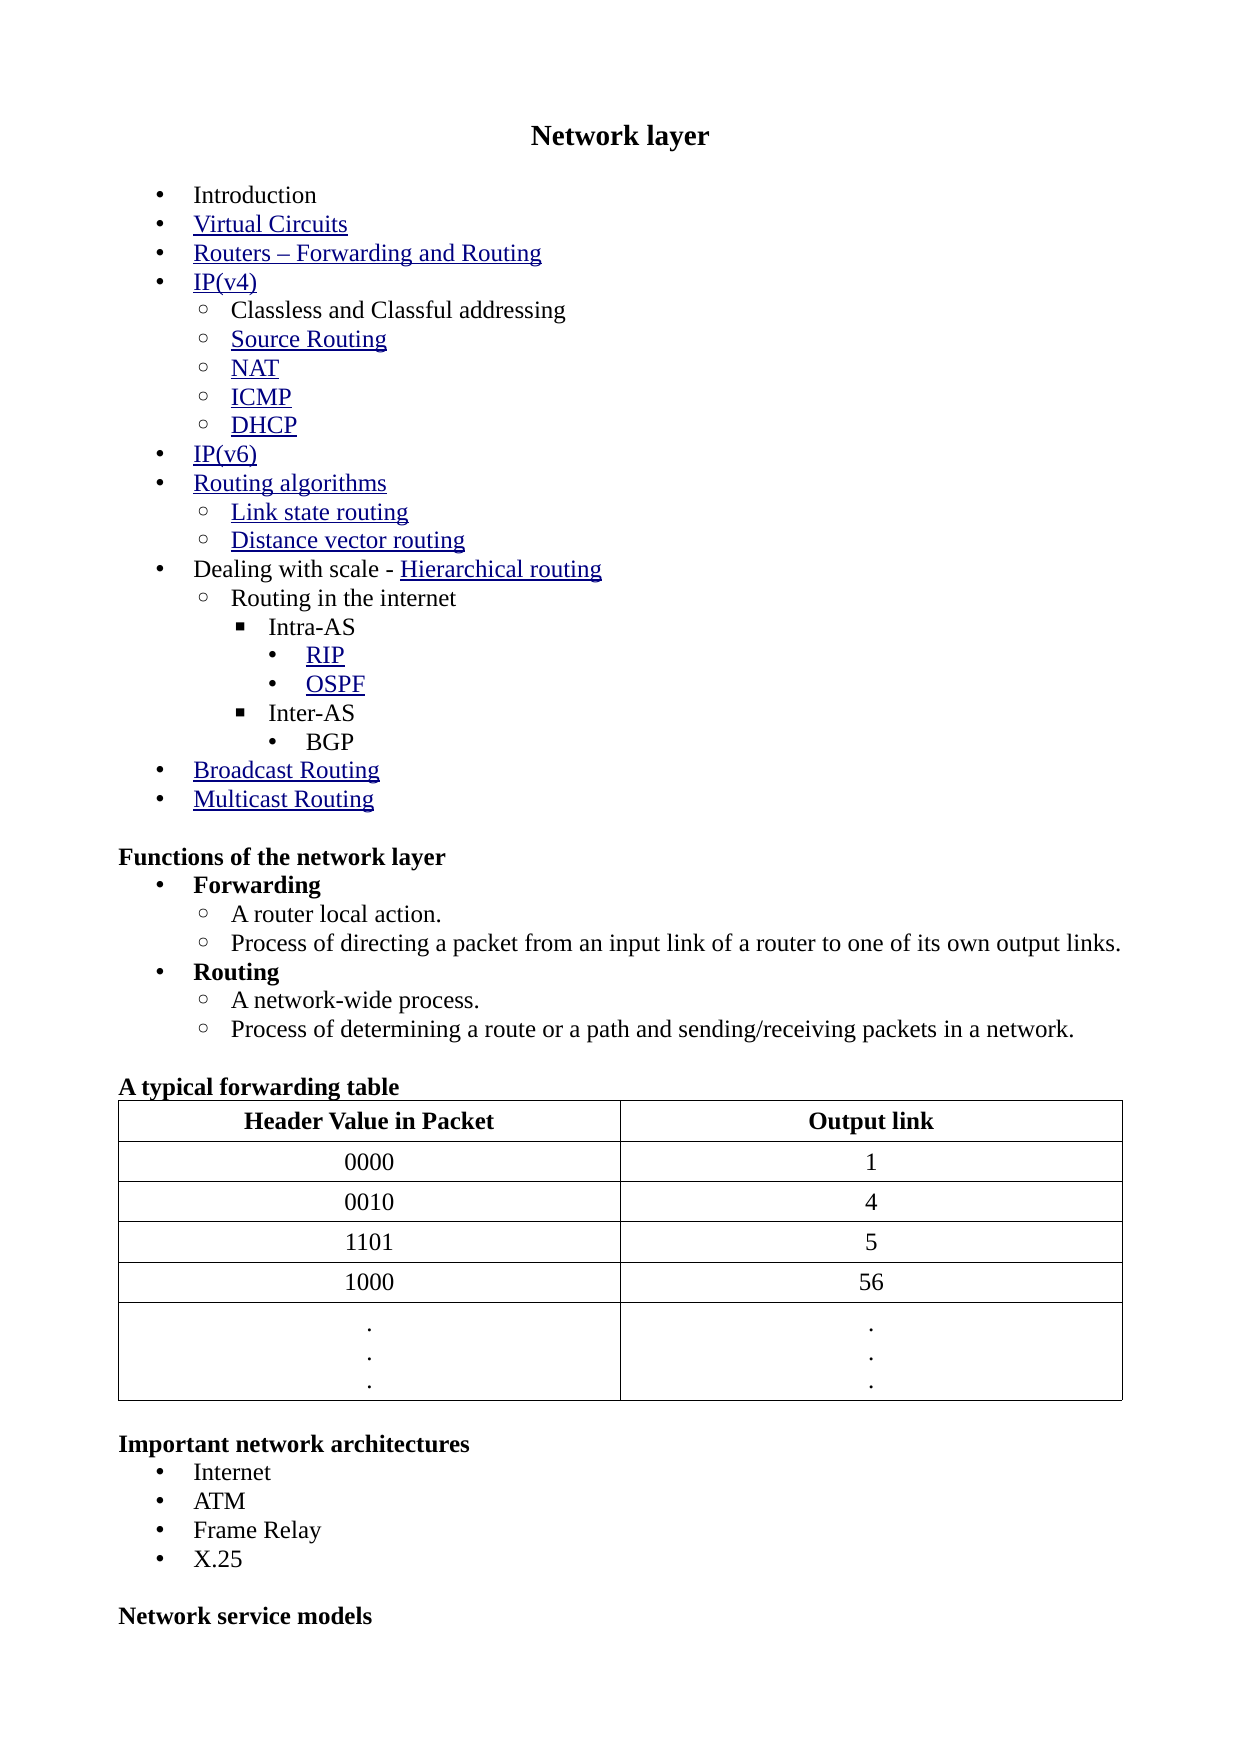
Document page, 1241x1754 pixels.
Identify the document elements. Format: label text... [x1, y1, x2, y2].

list DHCP [193, 410, 1122, 439]
list Internet [156, 1457, 1122, 1486]
text Network service models [118, 1601, 1122, 1630]
list IP(v4) [156, 267, 1122, 295]
table_cell 1 [621, 1142, 1122, 1181]
list ICMP [193, 382, 1122, 410]
list Intra-AS [231, 612, 1122, 640]
table_cell 5 [621, 1222, 1122, 1262]
list Inter-AS [231, 698, 1122, 727]
list ATM [156, 1486, 1122, 1515]
list Routing algorithms [156, 468, 1122, 497]
list Routing in the internet [193, 583, 1122, 612]
text Functions of the network layer [118, 842, 1122, 870]
list Routing [156, 957, 1122, 985]
table_cell 1000 [119, 1263, 620, 1302]
table_cell 0010 [119, 1182, 620, 1221]
list A router local action. [193, 899, 1122, 928]
list Frame Relay [156, 1515, 1122, 1544]
table_header Output link [621, 1101, 1122, 1141]
list Broadcast Routing [156, 755, 1122, 784]
list RIP [268, 640, 1122, 669]
list Forwarding [156, 870, 1122, 899]
text Important network architectures [118, 1429, 1122, 1457]
text A typical forwarding table [118, 1072, 1122, 1100]
list Introduction [156, 180, 1122, 209]
table_cell . . . [621, 1303, 1122, 1400]
table_cell 56 [621, 1263, 1122, 1302]
list Multicast Routing [156, 784, 1122, 813]
list Process of directing a packet from an input link of a router to one of its own output links. [193, 928, 1122, 957]
list Classless and Classful addressing [193, 295, 1122, 324]
list Process of determining a route or a path and sending/receiving packets in a network. [193, 1014, 1122, 1043]
list Source Routing [193, 324, 1122, 353]
table_cell 1101 [119, 1222, 620, 1262]
list A network-wide process. [193, 985, 1122, 1014]
list Distance vector routing [193, 525, 1122, 554]
table_cell 4 [621, 1182, 1122, 1221]
list Virtual Circuits [156, 209, 1122, 238]
table_cell 0000 [119, 1142, 620, 1181]
list NAT [193, 353, 1122, 382]
list X.25 [156, 1544, 1122, 1572]
list Link state routing [193, 497, 1122, 525]
list Routers – Forwarding and Routing [156, 238, 1122, 267]
table_cell . . . [119, 1303, 620, 1400]
list OSPF [268, 669, 1122, 698]
list Dealing with scale - Hierarchical routing [156, 554, 1122, 583]
table_header Header Value in Packet [119, 1101, 620, 1141]
text Network layer [118, 118, 1122, 152]
list IP(v6) [156, 439, 1122, 468]
list BGP [268, 727, 1122, 755]
